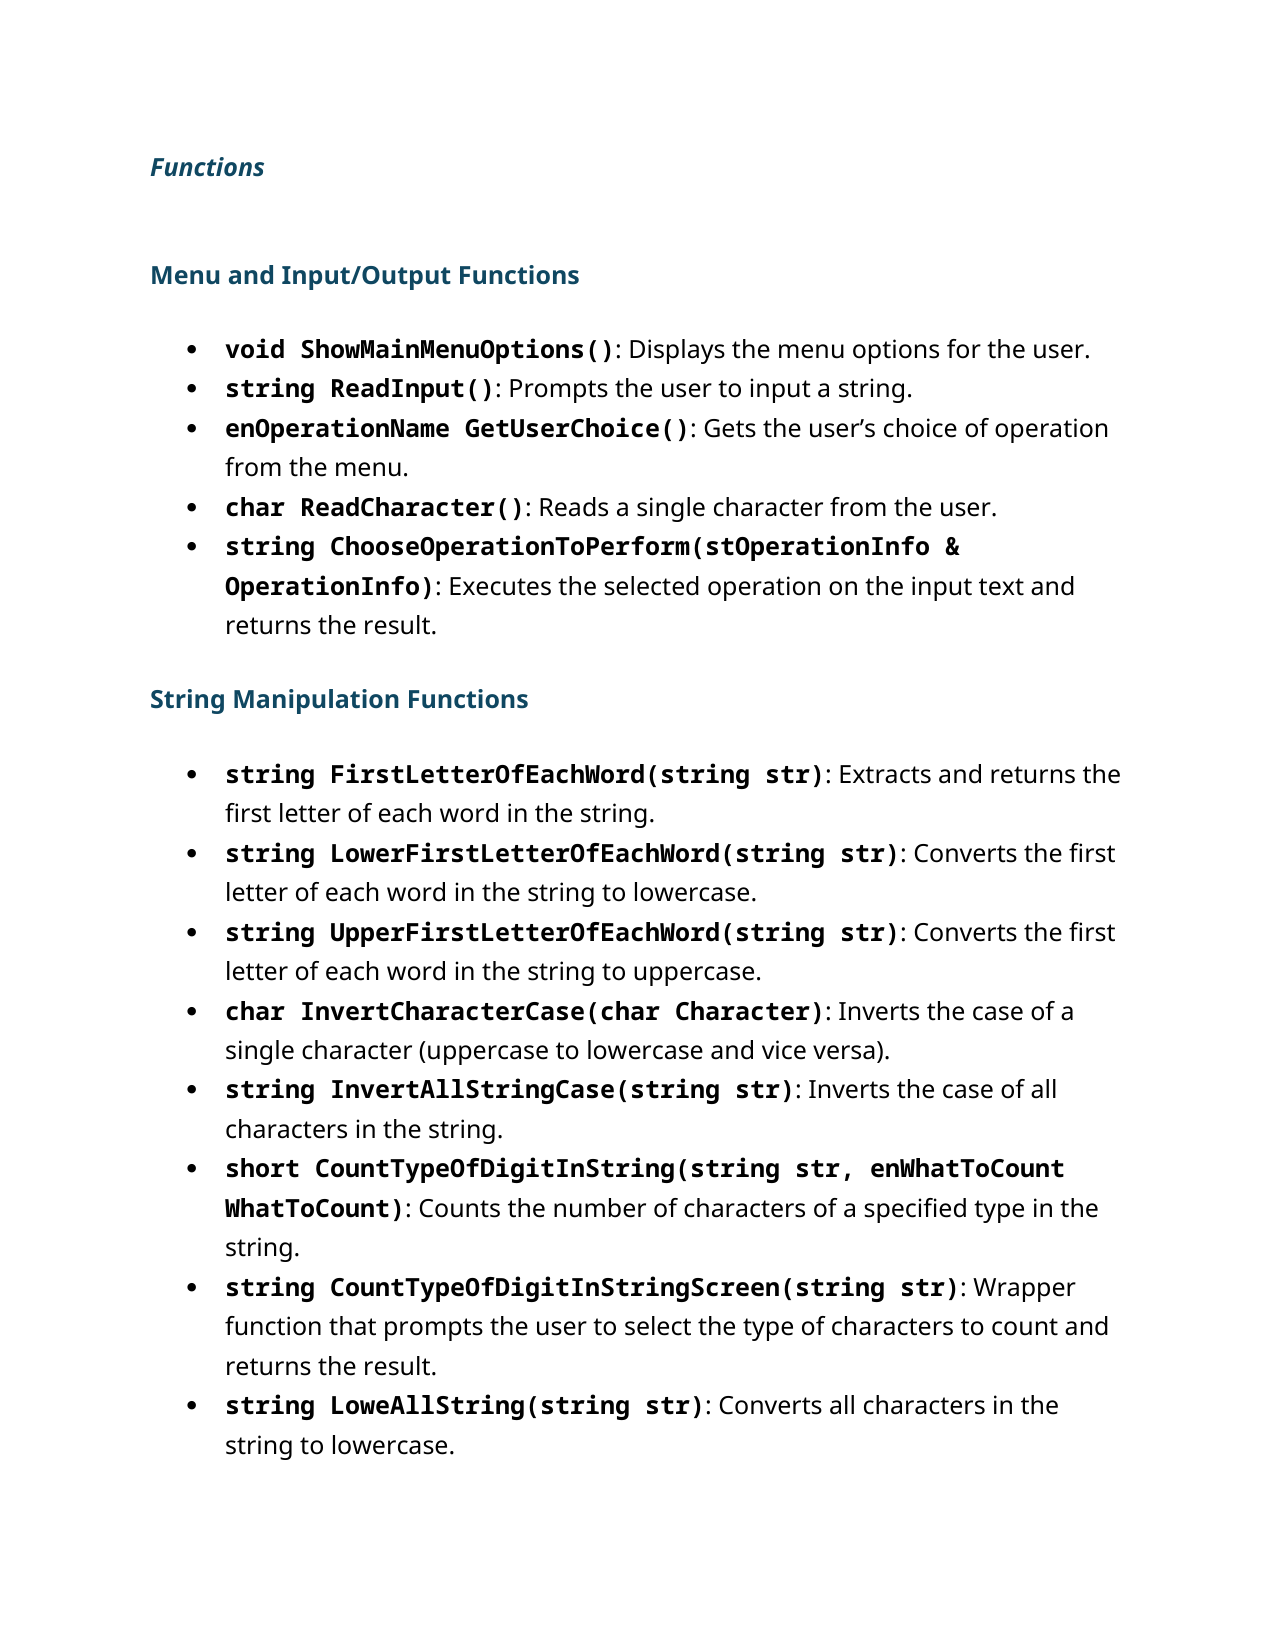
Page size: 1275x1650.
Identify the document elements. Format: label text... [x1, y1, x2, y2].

list char ReadCharacter(): Reads a single character from the user. [187, 489, 1125, 523]
list void ShowMainMenuOptions(): Displays the menu options for the user. [187, 332, 1125, 366]
list string ChooseOperationToPerform(stOperationInfo & OperationInfo): Executes the selected operation on the input text and returns the result. [187, 529, 1125, 642]
list short CountTypeOfDigitInString(string str, enWhatToCount WhatToCount): Counts the number of characters of a specified type in the string. [187, 1151, 1125, 1264]
list string FirstLetterOfEachWord(string str): Extracts and returns the first letter of each word in the string. [187, 756, 1125, 830]
list enOperationName GetUserChoice(): Gets the user’s choice of operation from the menu. [187, 411, 1125, 484]
list string UpperFirstLetterOfEachWord(string str): Converts the first letter of each word in the string to uppercase. [187, 914, 1125, 988]
subtitle String Manipulation Functions [150, 682, 1125, 716]
subtitle Menu and Input/Output Functions [150, 257, 1125, 291]
subtitle Functions [150, 150, 1125, 184]
list string CountTypeOfDigitInStringScreen(string str): Wrapper function that prompts the user to select the type of characters to count and returns the result. [187, 1269, 1125, 1382]
list string InvertAllStringCase(string str): Inverts the case of all characters in the string. [187, 1072, 1125, 1146]
list string LoweAllString(string str): Converts all characters in the string to lowercase. [187, 1388, 1125, 1461]
list char InvertCharacterCase(char Character): Inverts the case of a single character (uppercase to lowercase and vice versa). [187, 993, 1125, 1067]
list string LowerFirstLetterOfEachWord(string str): Converts the first letter of each word in the string to lowercase. [187, 835, 1125, 909]
list string ReadInput(): Prompts the user to input a string. [187, 371, 1125, 405]
